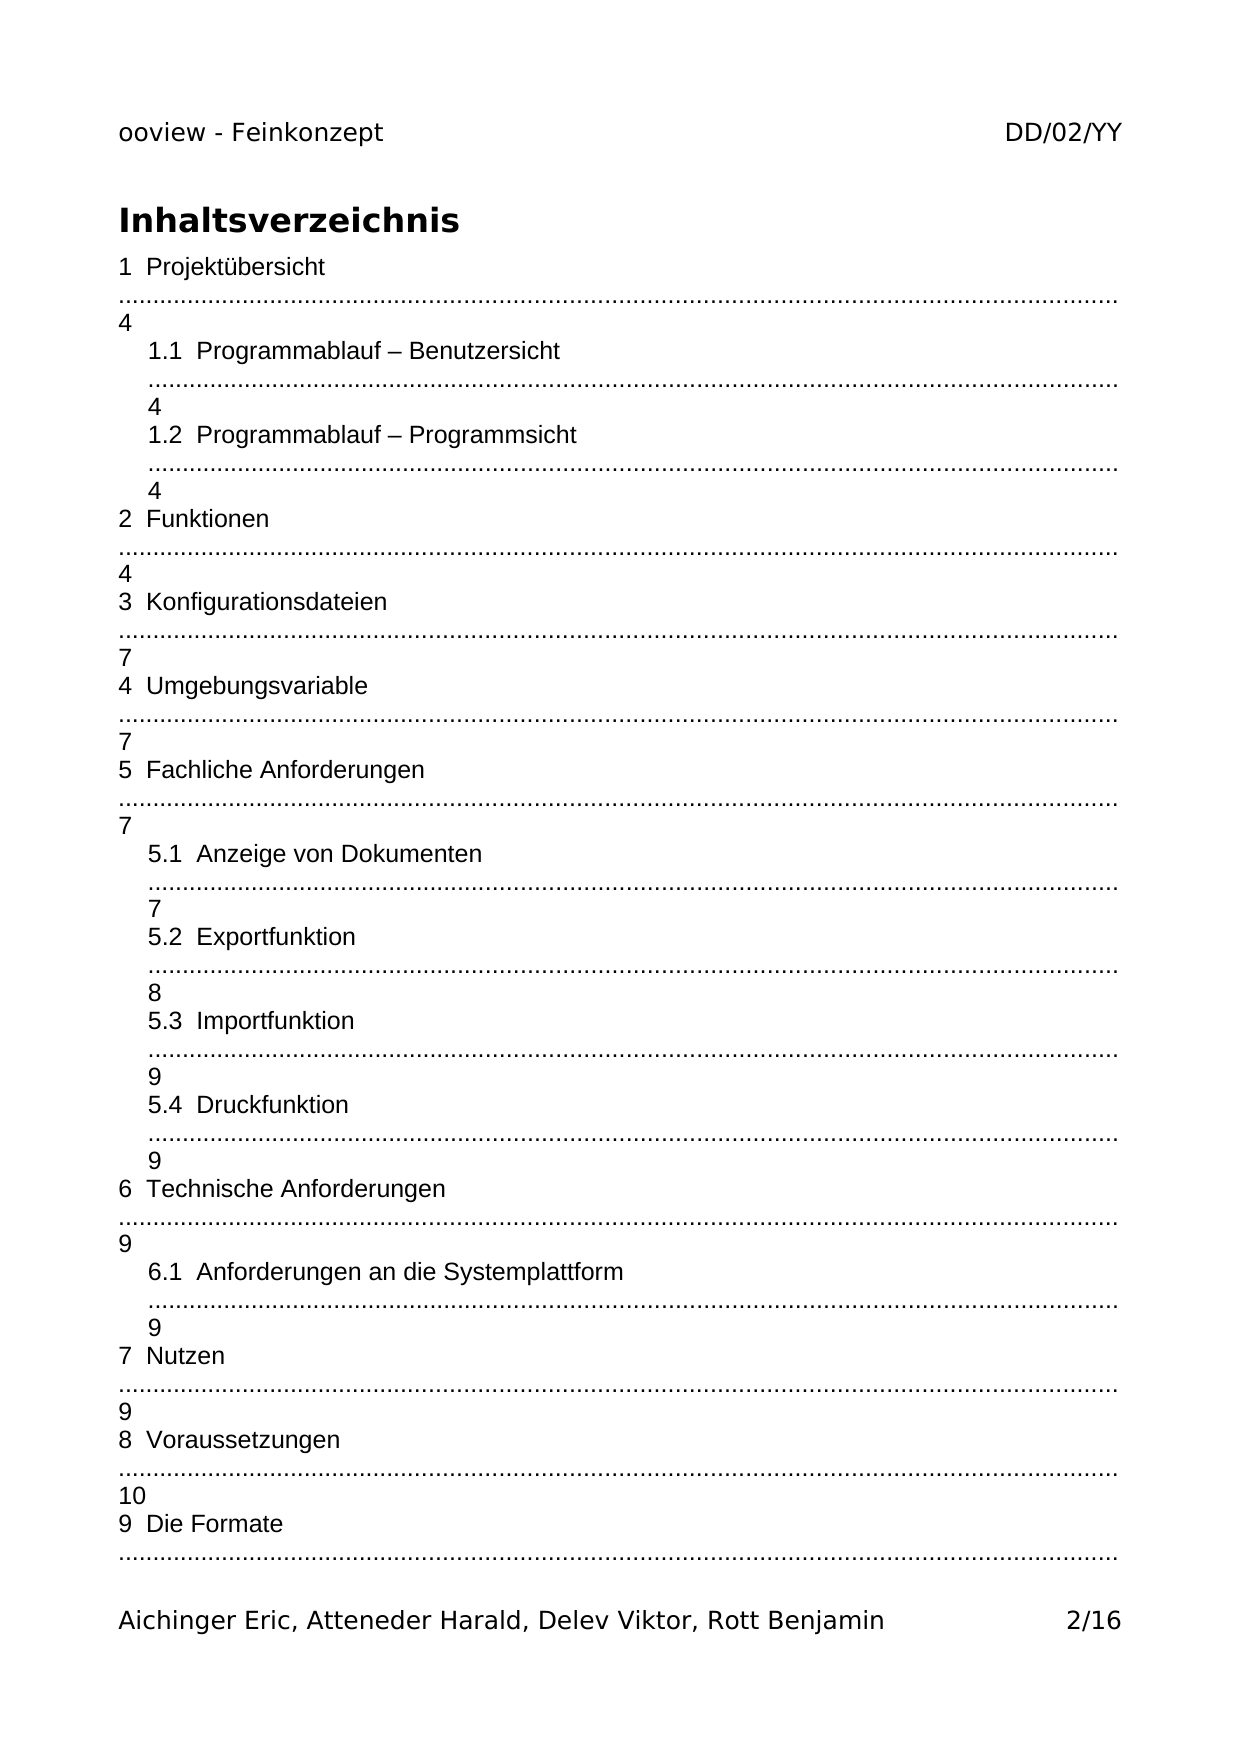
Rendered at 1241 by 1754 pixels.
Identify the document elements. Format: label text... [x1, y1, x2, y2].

text 2 Funktionen 4 [118, 504, 1122, 588]
text 5.4 Druckfunktion 9 [148, 1091, 1122, 1174]
text 5.3 Importfunktion 9 [148, 1007, 1122, 1091]
text 3 Konfigurationsdateien 7 [118, 588, 1122, 672]
text 1.1 Programmablauf – Benutzersicht 4 [148, 337, 1122, 421]
text 9 Die Formate 10 [118, 1509, 1122, 1565]
text 5.2 Exportfunktion 8 [148, 923, 1122, 1007]
text 6 Technische Anforderungen 9 [118, 1174, 1122, 1258]
text 7 Nutzen 9 [118, 1342, 1122, 1426]
subtitle Inhaltsverzeichnis [118, 202, 1122, 241]
text 5 Fachliche Anforderungen 7 [118, 756, 1122, 839]
text 8 Voraussetzungen 10 [118, 1426, 1122, 1509]
text 6.1 Anforderungen an die Systemplattform 9 [148, 1258, 1122, 1342]
text 1.2 Programmablauf – Programmsicht 4 [148, 421, 1122, 504]
text 4 Umgebungsvariable 7 [118, 672, 1122, 756]
text 1 Projektübersicht 4 [118, 253, 1122, 337]
text 5.1 Anzeige von Dokumenten 7 [148, 839, 1122, 923]
